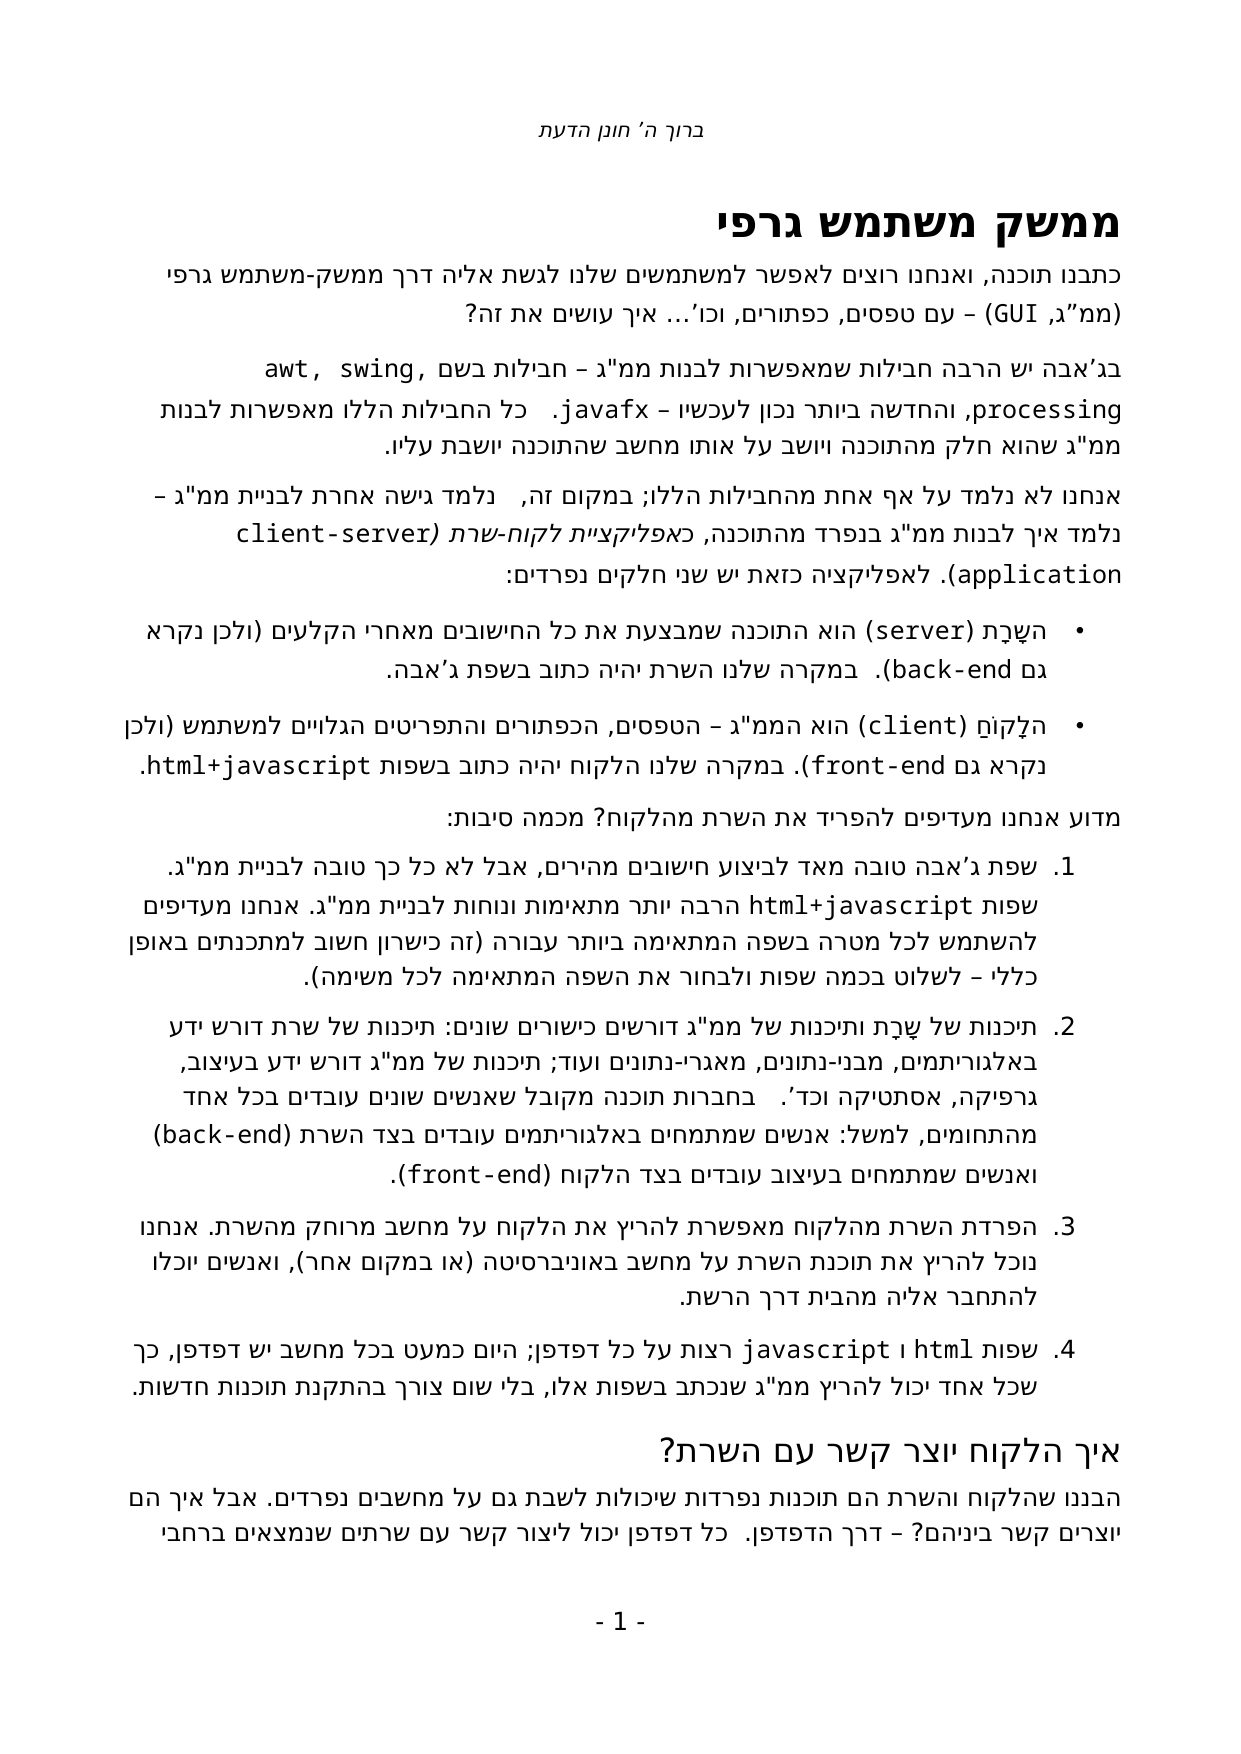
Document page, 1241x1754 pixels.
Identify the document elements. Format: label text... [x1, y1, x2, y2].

subtitle איך הלקוח יוצר קשר עם השרת? [118, 1432, 1122, 1471]
text מדוע אנחנו מעדיפים להפריד את השרת מהלקוח? מכמה סיבות: [118, 803, 1122, 832]
list הלָקוֹחַ (client) הוא הממ"ג – הטפסים, הכפתורים והתפריטים הגלויים למשתמש (ולכן נקרא גם front-end). במקרה שלנו הלקוח יהיה כתוב בשפות html+javascript. [118, 708, 1084, 782]
text כתבנו תוכנה, ואנחנו רוצים לאפשר למשתמשים שלנו לגשת אליה דרך ממשק-משתמש גרפי (ממ”ג, GUI) – עם טפסים, כפתורים, וכו’… איך עושים את זה? [118, 260, 1122, 329]
list שפת ג’אבה טובה מאד לביצוע חישובים מהירים, אבל לא כל כך טובה לבניית ממ"ג. שפות html+javascript הרבה יותר מתאימות ונוחות לבניית ממ"ג. אנחנו מעדיפים להשתמש לכל מטרה בשפה המתאימה ביותר עבורה (זה כישרון חשוב למתכנתים באופן כללי – לשלוט בכמה שפות ולבחור את השפה המתאימה לכל משימה). [118, 852, 1076, 992]
text הבננו שהלקוח והשרת הם תוכנות נפרדות שיכולות לשבת גם על מחשבים נפרדים. אבל איך הם יוצרים קשר ביניהם? – דרך הדפדפן. כל דפדפן יכול ליצור קשר עם שרתים שנמצאים ברחבי [118, 1483, 1122, 1547]
list תיכנות של שָרָת ותיכנות של ממ"ג דורשים כישורים שונים: תיכנות של שרת דורש ידע באלגוריתמים, מבני-נתונים, מאגרי-נתונים ועוד; תיכנות של ממ"ג דורש ידע בעיצוב, גרפיקה, אסתטיקה וכד’. בחברות תוכנה מקובל שאנשים שונים עובדים בכל אחד מהתחומים, למשל: אנשים שמתמחים באלגוריתמים עובדים בצד השרת (back-end) ואנשים שמתמחים בעיצוב עובדים בצד הלקוח (front-end). [118, 1012, 1076, 1191]
list הפרדת השרת מהלקוח מאפשרת להריץ את הלקוח על מחשב מרוחק מהשרת. אנחנו נוכל להריץ את תוכנת השרת על מחשב באוניברסיטה (או במקום אחר), ואנשים יוכלו להתחבר אליה מהבית דרך הרשת. [118, 1212, 1076, 1311]
subtitle ממשק משתמש גרפי [118, 197, 1122, 248]
list השָרָת (server) הוא התוכנה שמבצעת את כל החישובים מאחרי הקלעים (ולכן נקרא גם back-end). במקרה שלנו השרת יהיה כתוב בשפת ג’אבה. [118, 612, 1084, 686]
text אנחנו לא נלמד על אף אחת מהחבילות הללו; במקום זה, נלמד גישה אחרת לבניית ממ"ג – נלמד איך לבנות ממ"ג בנפרד מהתוכנה, כאפליקציית לקוח-שרת (client-server application). לאפליקציה כזאת יש שני חלקים נפרדים: [118, 481, 1122, 591]
list שפות html ו javascript רצות על כל דפדפן; היום כמעט בכל מחשב יש דפדפן, כך שכל אחד יכול להריץ ממ"ג שנכתב בשפות אלו, בלי שום צורך בהתקנת תוכנות חדשות. [118, 1332, 1076, 1401]
text בג’אבה יש הרבה חבילות שמאפשרות לבנות ממ"ג – חבילות בשם awt, swing, processing, והחדשה ביותר נכון לעכשיו – javafx. כל החבילות הללו מאפשרות לבנות ממ"ג שהוא חלק מהתוכנה ויושב על אותו מחשב שהתוכנה יושבת עליו. [118, 351, 1122, 461]
